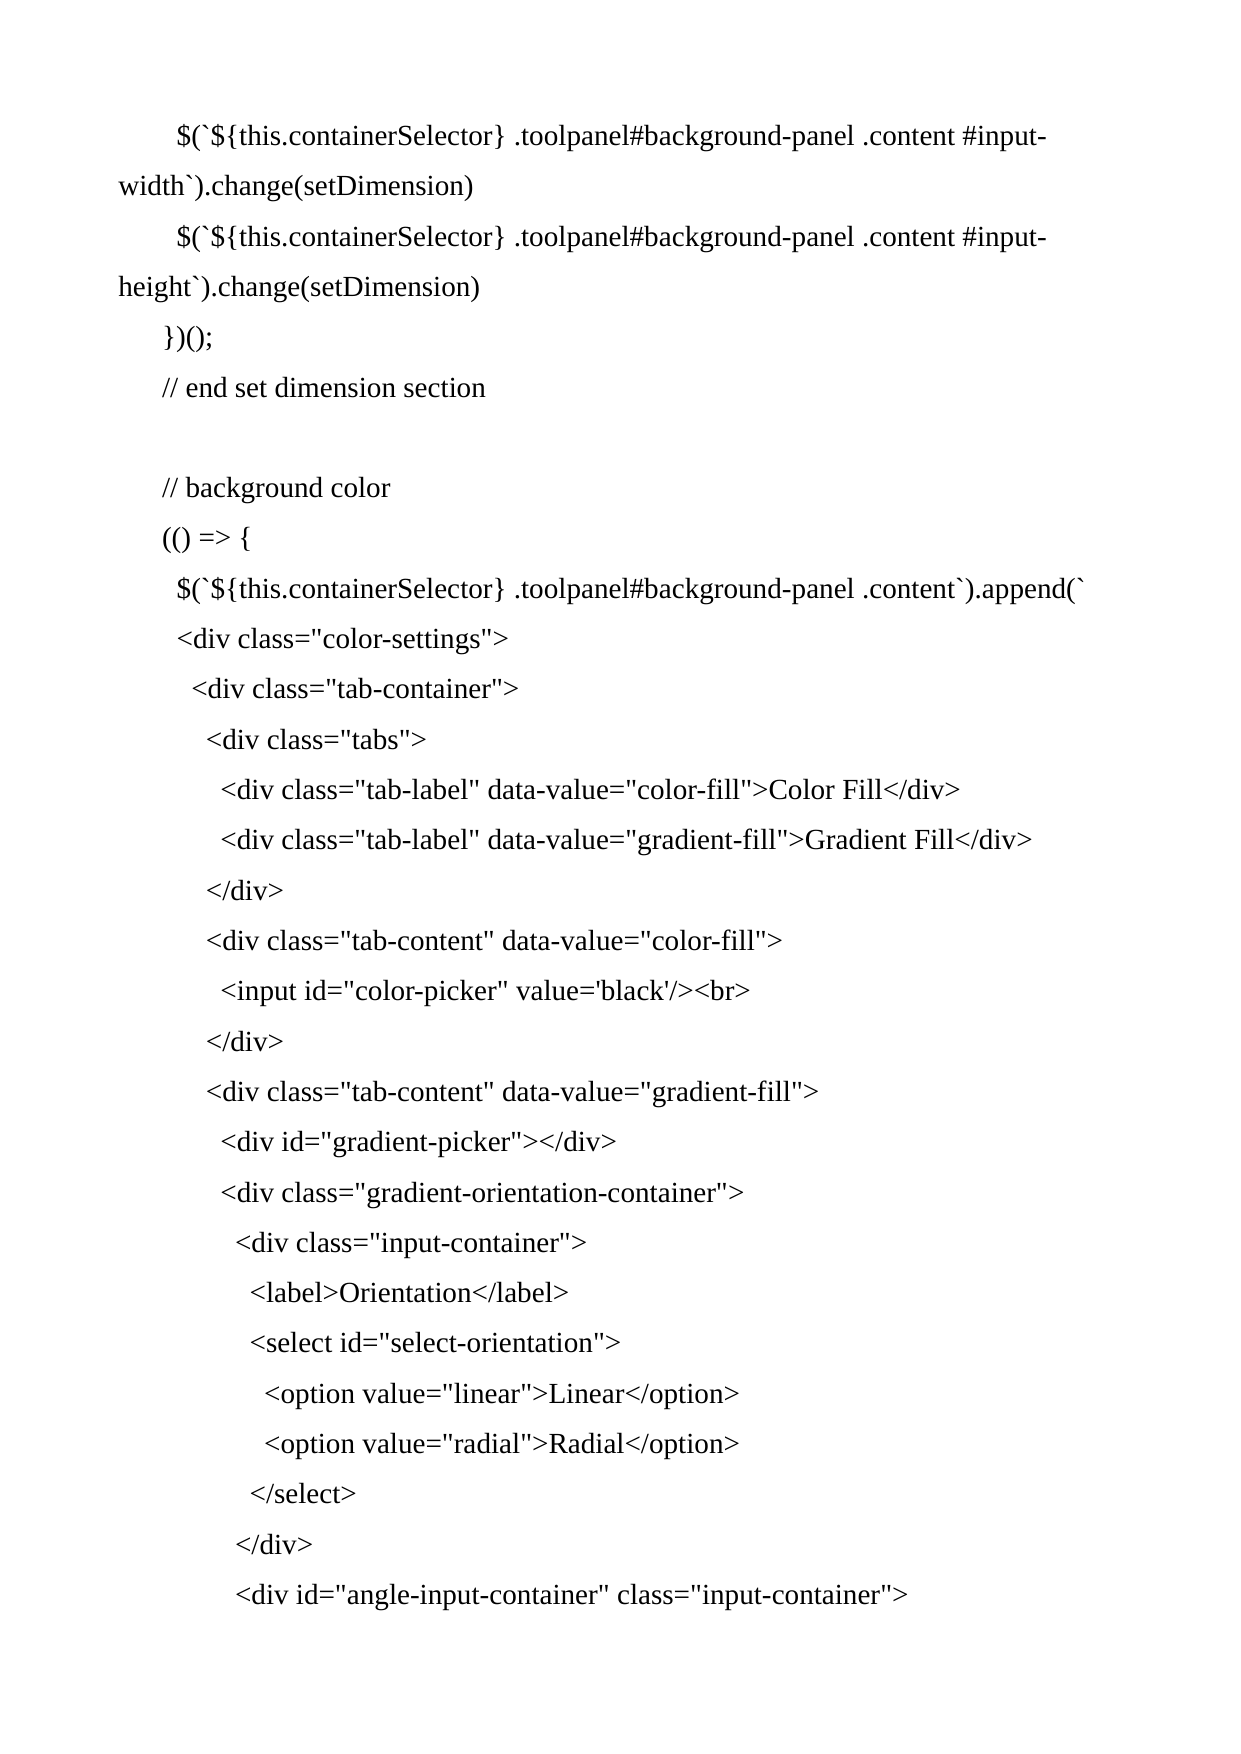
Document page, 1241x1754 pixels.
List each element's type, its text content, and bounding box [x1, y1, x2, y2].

text <select id="select-orientation"> [118, 1326, 1122, 1359]
text $(`${this.containerSelector} .toolpanel#background-panel .content`).append(` [118, 571, 1122, 604]
text <div class="color-settings"> [118, 621, 1122, 655]
text <div class="gradient-orientation-container"> [118, 1175, 1122, 1208]
text (() => { [118, 521, 1122, 554]
text <div class="tab-label" data-value="color-fill">Color Fill</div> [118, 772, 1122, 806]
text <div class="tab-content" data-value="color-fill"> [118, 923, 1122, 957]
text <div class="tab-content" data-value="gradient-fill"> [118, 1074, 1122, 1108]
text })(); [118, 319, 1122, 353]
text <input id="color-picker" value='black'/><br> [118, 973, 1122, 1007]
text // background color [118, 470, 1122, 504]
text <option value="linear">Linear</option> [118, 1376, 1122, 1409]
text $(`${this.containerSelector} .toolpanel#background-panel .content #input-width`).change(setDimension) [118, 118, 1122, 202]
text <div id="gradient-picker"></div> [118, 1124, 1122, 1158]
text <div class="tab-container"> [118, 672, 1122, 705]
text <label>Orientation</label> [118, 1275, 1122, 1309]
text <div class="tab-label" data-value="gradient-fill">Gradient Fill</div> [118, 822, 1122, 856]
text <div class="tabs"> [118, 722, 1122, 755]
text </div> [118, 1024, 1122, 1057]
text <div id="angle-input-container" class="input-container"> [118, 1577, 1122, 1611]
text <option value="radial">Radial</option> [118, 1426, 1122, 1460]
text </div> [118, 1527, 1122, 1560]
text </select> [118, 1477, 1122, 1510]
text $(`${this.containerSelector} .toolpanel#background-panel .content #input-height`).change(setDimension) [118, 219, 1122, 303]
text // end set dimension section [118, 370, 1122, 403]
text </div> [118, 873, 1122, 906]
text <div class="input-container"> [118, 1225, 1122, 1258]
